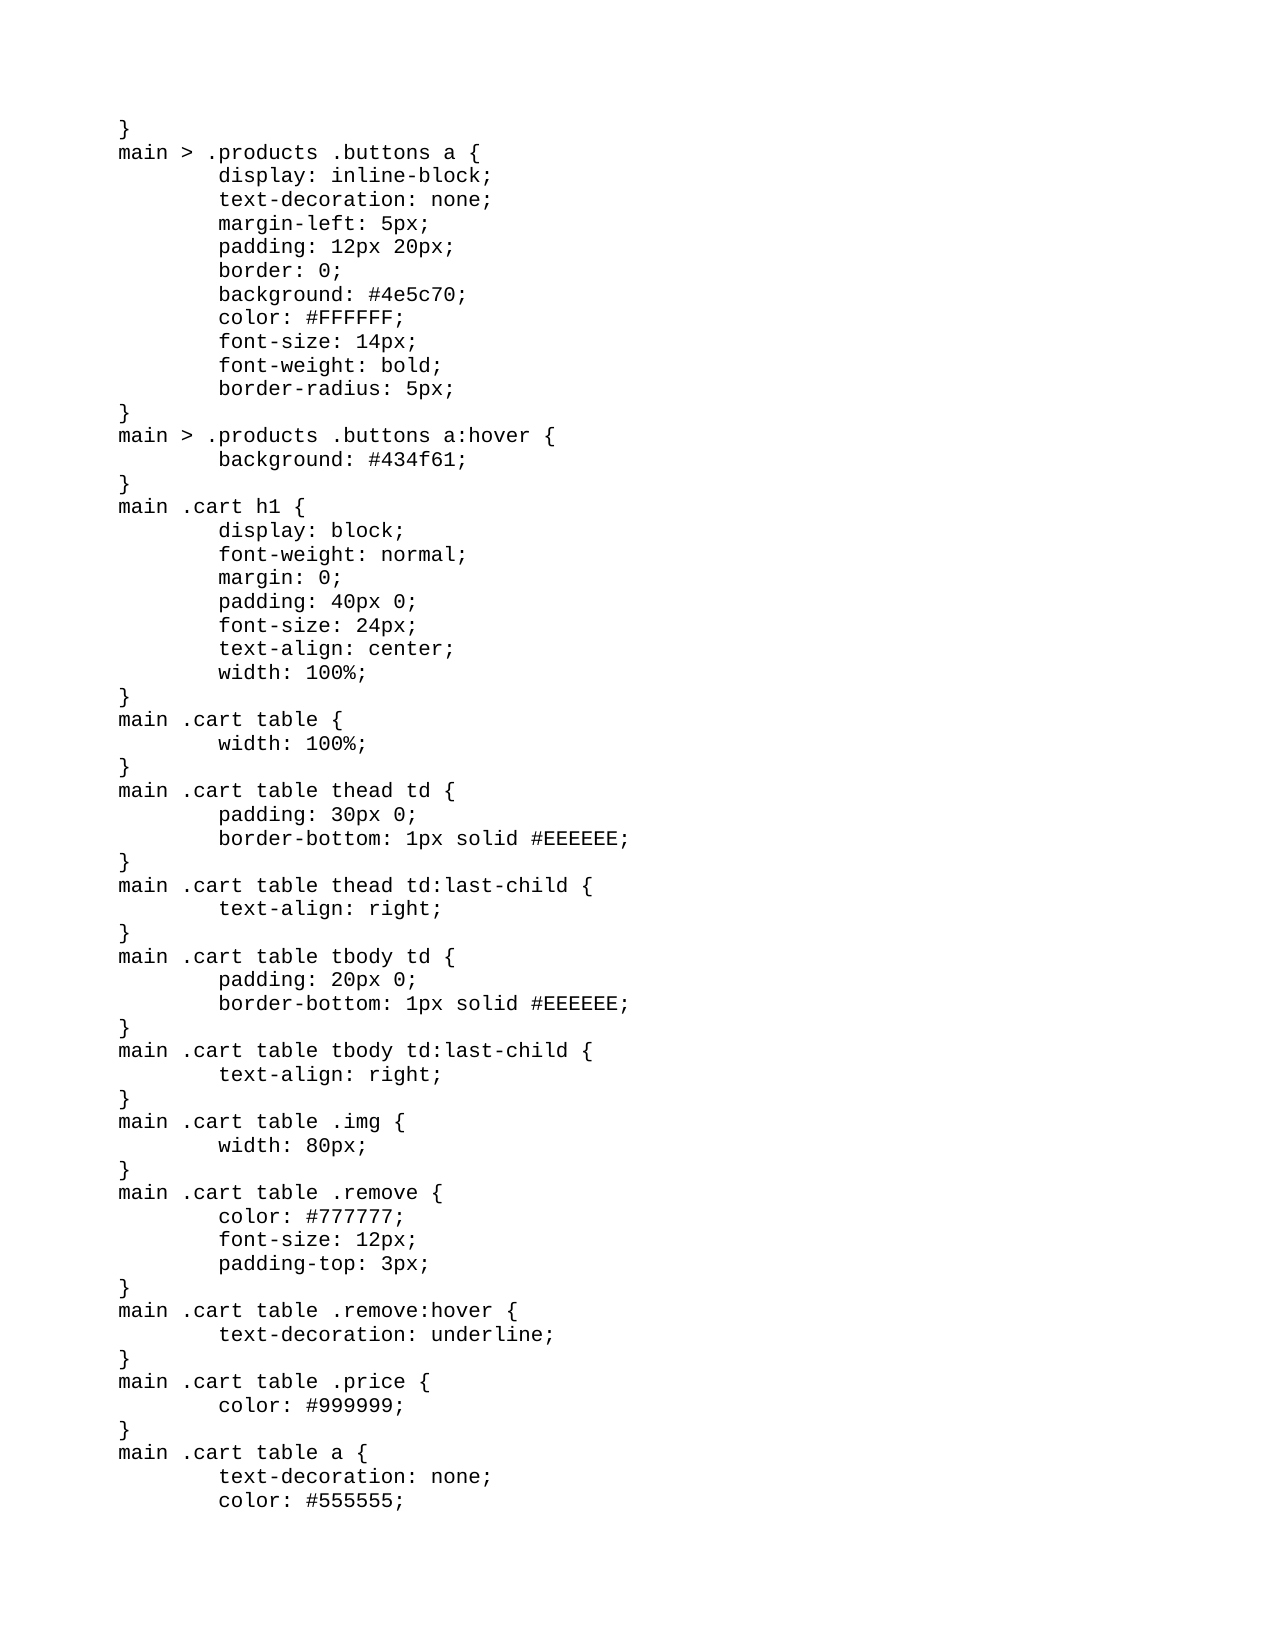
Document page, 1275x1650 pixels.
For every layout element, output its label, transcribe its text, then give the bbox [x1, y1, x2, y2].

text border-bottom: 1px solid #EEEEEE; [118, 993, 1157, 1017]
text padding: 30px 0; [118, 804, 1157, 827]
text } [118, 473, 1157, 496]
text font-size: 24px; [118, 615, 1157, 638]
text border: 0; [118, 260, 1157, 284]
text color: #999999; [118, 1395, 1157, 1419]
text } [118, 1088, 1157, 1111]
text color: #777777; [118, 1206, 1157, 1229]
text main .cart table thead td { [118, 780, 1157, 804]
text main .cart table { [118, 709, 1157, 733]
text text-decoration: none; [118, 189, 1157, 213]
text main .cart table .img { [118, 1111, 1157, 1135]
text margin-left: 5px; [118, 213, 1157, 236]
text border-bottom: 1px solid #EEEEEE; [118, 827, 1157, 851]
text } [118, 402, 1157, 426]
text text-decoration: none; [118, 1466, 1157, 1489]
text main .cart table a { [118, 1442, 1157, 1466]
text main .cart table .remove:hover { [118, 1300, 1157, 1324]
text } [118, 757, 1157, 780]
text background: #4e5c70; [118, 284, 1157, 307]
text main .cart table tbody td:last-child { [118, 1040, 1157, 1064]
text background: #434f61; [118, 449, 1157, 473]
text font-size: 14px; [118, 331, 1157, 354]
text } [118, 1419, 1157, 1442]
text main > .products .buttons a:hover { [118, 426, 1157, 449]
text width: 100%; [118, 733, 1157, 757]
text main .cart table tbody td { [118, 946, 1157, 969]
text display: block; [118, 520, 1157, 544]
text main .cart table .remove { [118, 1182, 1157, 1206]
text width: 100%; [118, 662, 1157, 686]
text margin: 0; [118, 567, 1157, 591]
text main .cart h1 { [118, 496, 1157, 520]
text width: 80px; [118, 1135, 1157, 1158]
text color: #555555; [118, 1489, 1157, 1513]
text text-align: center; [118, 638, 1157, 662]
text } [118, 118, 1157, 142]
text font-weight: normal; [118, 544, 1157, 567]
text main .cart table thead td:last-child { [118, 875, 1157, 898]
text padding: 20px 0; [118, 969, 1157, 993]
text } [118, 1277, 1157, 1300]
text } [118, 851, 1157, 875]
text } [118, 686, 1157, 709]
text font-weight: bold; [118, 354, 1157, 378]
text } [118, 1348, 1157, 1371]
text padding-top: 3px; [118, 1253, 1157, 1277]
text font-size: 12px; [118, 1229, 1157, 1253]
text } [118, 922, 1157, 946]
text } [118, 1017, 1157, 1040]
text text-decoration: underline; [118, 1324, 1157, 1348]
text color: #FFFFFF; [118, 307, 1157, 331]
text border-radius: 5px; [118, 378, 1157, 402]
text } [118, 1158, 1157, 1182]
text padding: 40px 0; [118, 591, 1157, 615]
text padding: 12px 20px; [118, 236, 1157, 260]
text text-align: right; [118, 898, 1157, 922]
text main > .products .buttons a { [118, 142, 1157, 165]
text main .cart table .price { [118, 1371, 1157, 1395]
text text-align: right; [118, 1064, 1157, 1088]
text display: inline-block; [118, 165, 1157, 189]
